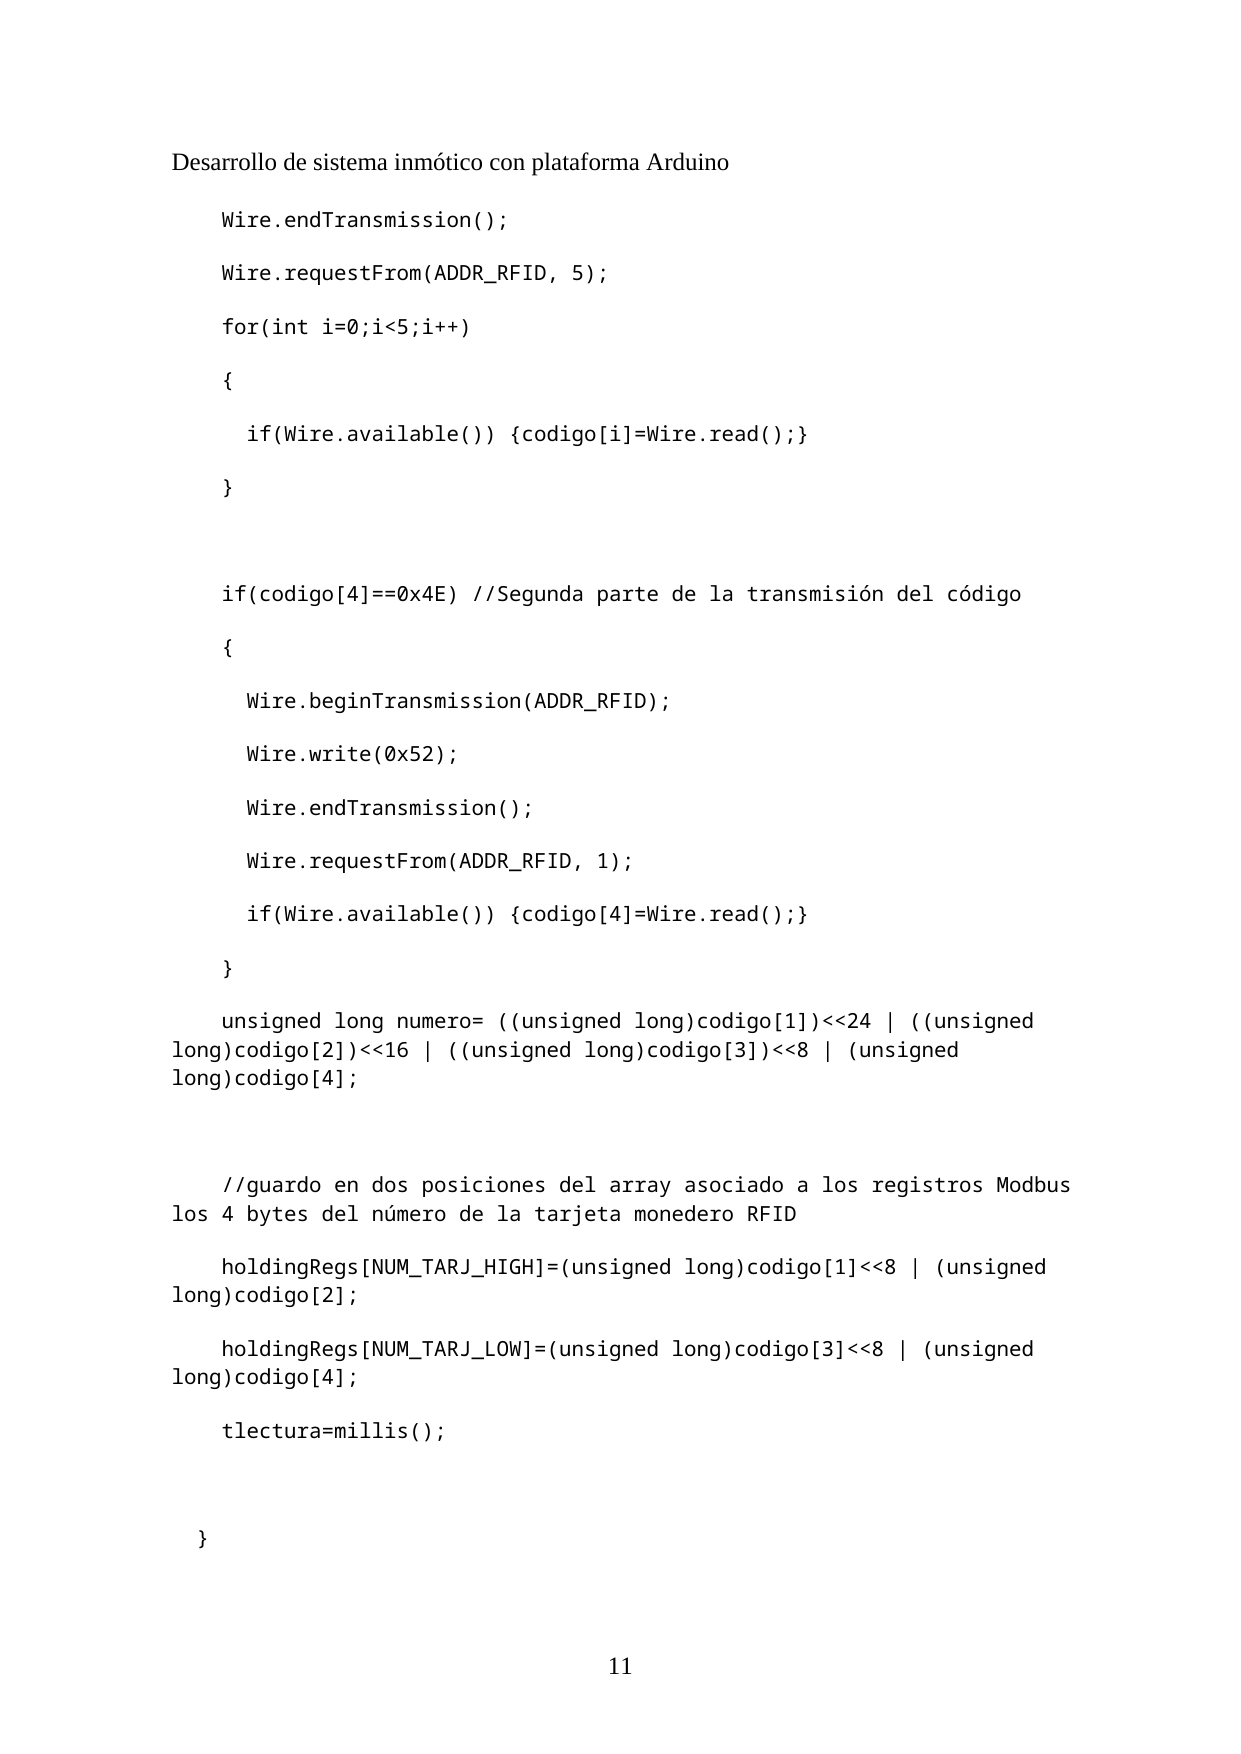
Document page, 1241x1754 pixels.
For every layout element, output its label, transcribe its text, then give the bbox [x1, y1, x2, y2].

text Wire.requestFrom(ADDR_RFID, 1); [171, 846, 1092, 874]
text tlectura=millis(); [171, 1416, 1092, 1444]
text if(Wire.available()) {codigo[4]=Wire.read();} [171, 899, 1092, 928]
text Wire.write(0x52); [171, 739, 1092, 768]
text Wire.endTransmission(); [171, 793, 1092, 821]
text //guardo en dos posiciones del array asociado a los registros Modbus los 4 bytes del número de la tarjeta monedero RFID [171, 1170, 1092, 1227]
text } [171, 472, 1092, 501]
text { [171, 365, 1092, 394]
text if(codigo[4]==0x4E) //Segunda parte de la transmisión del código [171, 579, 1092, 607]
text holdingRegs[NUM_TARJ_LOW]=(unsigned long)codigo[3]<<8 | (unsigned long)codigo[4]; [171, 1334, 1092, 1391]
text for(int i=0;i<5;i++) [171, 312, 1092, 340]
text if(Wire.available()) {codigo[i]=Wire.read();} [171, 419, 1092, 447]
text unsigned long numero= ((unsigned long)codigo[1])<<24 | ((unsigned long)codigo[2])<<16 | ((unsigned long)codigo[3])<<8 | (unsigned long)codigo[4]; [171, 1006, 1092, 1092]
text } [171, 953, 1092, 981]
text holdingRegs[NUM_TARJ_HIGH]=(unsigned long)codigo[1]<<8 | (unsigned long)codigo[2]; [171, 1252, 1092, 1309]
text Wire.beginTransmission(ADDR_RFID); [171, 686, 1092, 714]
text } [171, 1523, 1092, 1551]
text { [171, 632, 1092, 661]
text Wire.requestFrom(ADDR_RFID, 5); [171, 258, 1092, 287]
text Wire.endTransmission(); [171, 205, 1092, 233]
